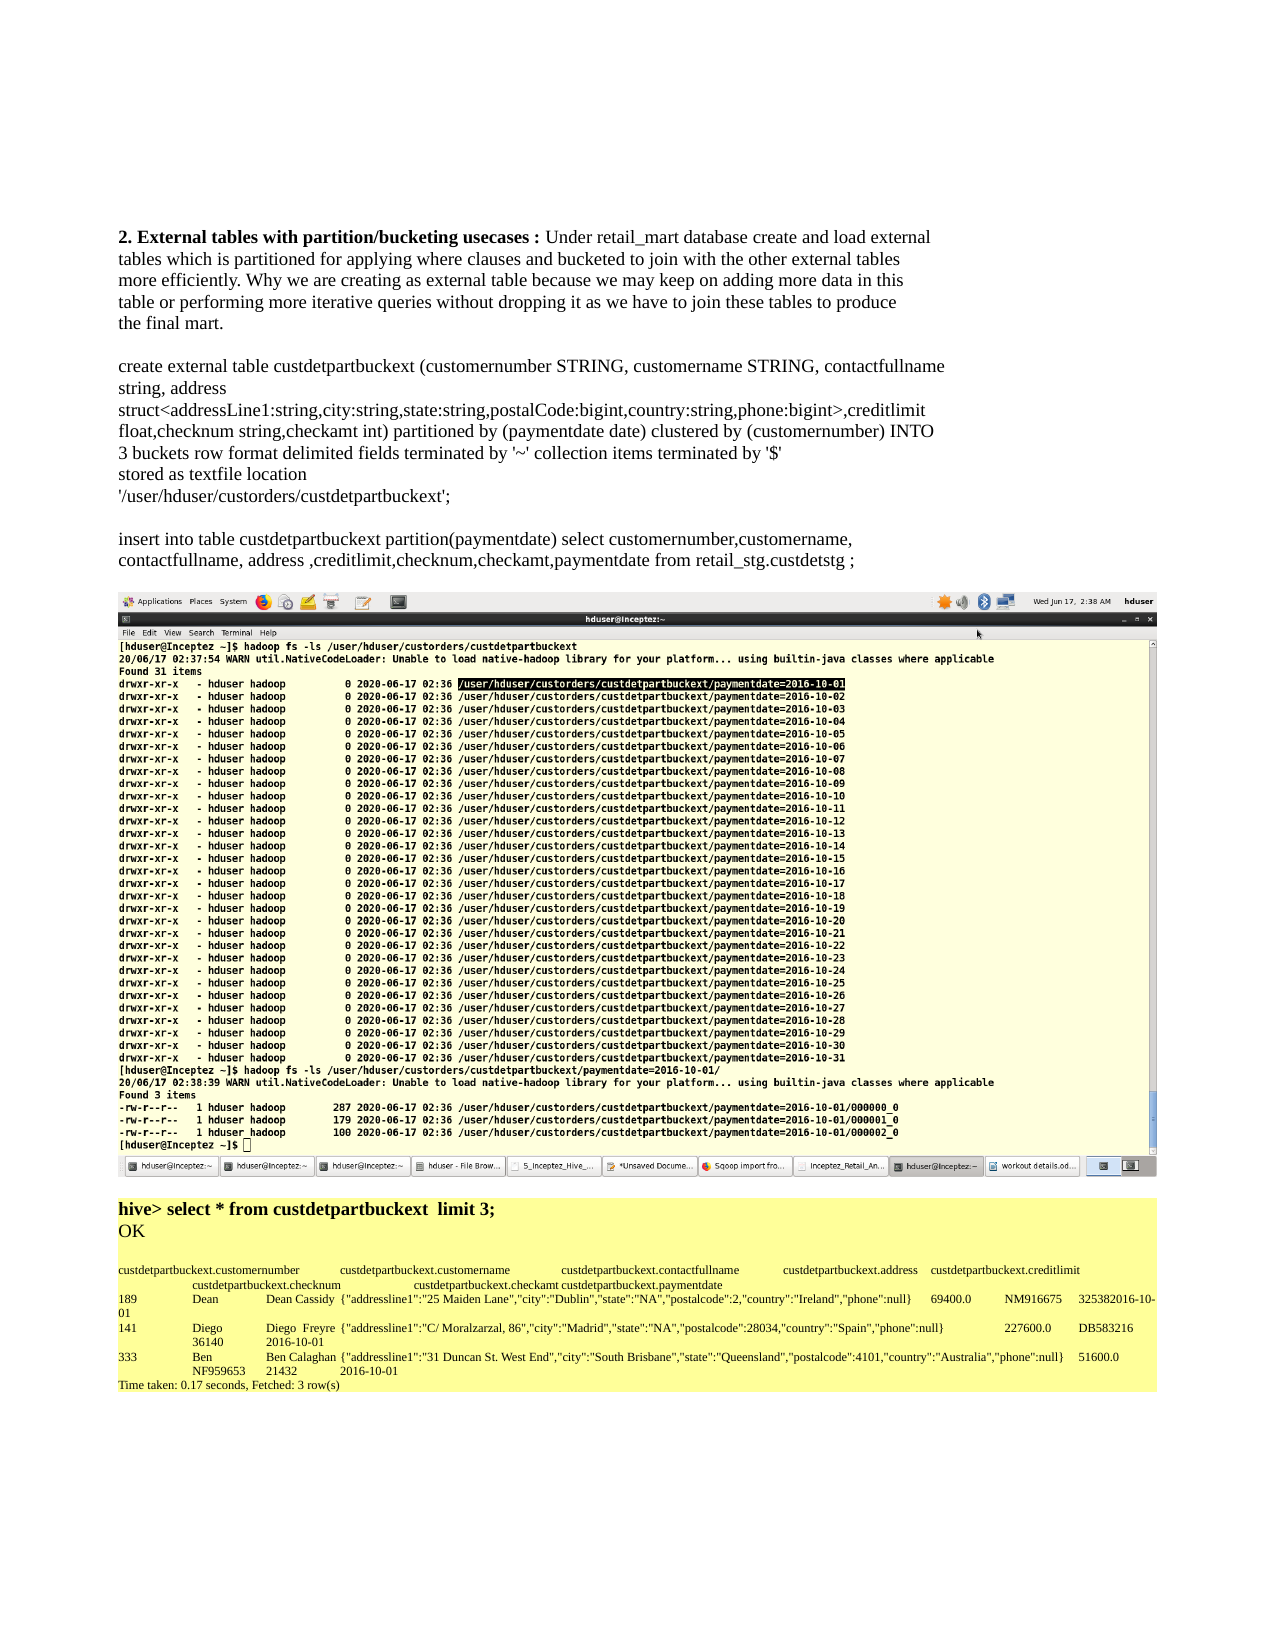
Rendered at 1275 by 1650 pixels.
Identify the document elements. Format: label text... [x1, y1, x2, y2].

picture [118, 592, 1157, 1177]
text 189 Dean Dean Cassidy {"addressline1":"25 Maiden Lane","city":"Dublin","state":"NA","postalcode":2,"country":"Ireland","phone":null} 69400.0 NM916675 325382016-10-01 [118, 1292, 1157, 1321]
text more efficiently. Why we are creating as external table because we may keep on adding more data in this [118, 269, 1157, 291]
text 333 Ben Ben Calaghan {"addressline1":"31 Duncan St. West End","city":"South Brisbane","state":"Queensland","postalcode":4101,"country":"Australia","phone":null} 51600.0 NF959653 21432 2016-10-01 [118, 1349, 1157, 1378]
text Time taken: 0.17 seconds, Fetched: 3 row(s) [118, 1378, 1157, 1392]
text struct<addressLine1:string,city:string,state:string,postalCode:bigint,country:string,phone:bigint>,creditlimit [118, 398, 1157, 420]
text 2. External tables with partition/bucketing usecases : Under retail_mart database create and load external [118, 226, 1157, 247]
text '/user/hduser/custorders/custdetpartbuckext'; [118, 485, 1157, 506]
text insert into table custdetpartbuckext partition(paymentdate) select customernumber,customername, [118, 528, 1157, 549]
text hive> select * from custdetpartbuckext limit 3; [118, 1198, 1157, 1220]
text contactfullname, address ,creditlimit,checknum,checkamt,paymentdate from retail_stg.custdetstg ; [118, 549, 1157, 571]
text 141 Diego Diego Freyre {"addressline1":"C/ Moralzarzal, 86","city":"Madrid","state":"NA","postalcode":28034,"country":"Spain","phone":null} 227600.0 DB583216 36140 2016-10-01 [118, 1321, 1157, 1349]
text create external table custdetpartbuckext (customernumber STRING, customername STRING, contactfullname [118, 355, 1157, 377]
text string, address [118, 377, 1157, 398]
text stored as textfile location [118, 463, 1157, 485]
text OK [118, 1220, 1157, 1241]
text table or performing more iterative queries without dropping it as we have to join these tables to produce [118, 291, 1157, 312]
text custdetpartbuckext.customernumber custdetpartbuckext.customername custdetpartbuckext.contactfullname custdetpartbuckext.address custdetpartbuckext.creditlimit custdetpartbuckext.checknum custdetpartbuckext.checkamt custdetpartbuckext.paymentdate [118, 1263, 1157, 1292]
text float,checknum string,checkamt int) partitioned by (paymentdate date) clustered by (customernumber) INTO [118, 420, 1157, 442]
text the final mart. [118, 312, 1157, 334]
text 3 buckets row format delimited fields terminated by '~' collection items terminated by '$' [118, 442, 1157, 463]
text tables which is partitioned for applying where clauses and bucketed to join with the other external tables [118, 247, 1157, 269]
